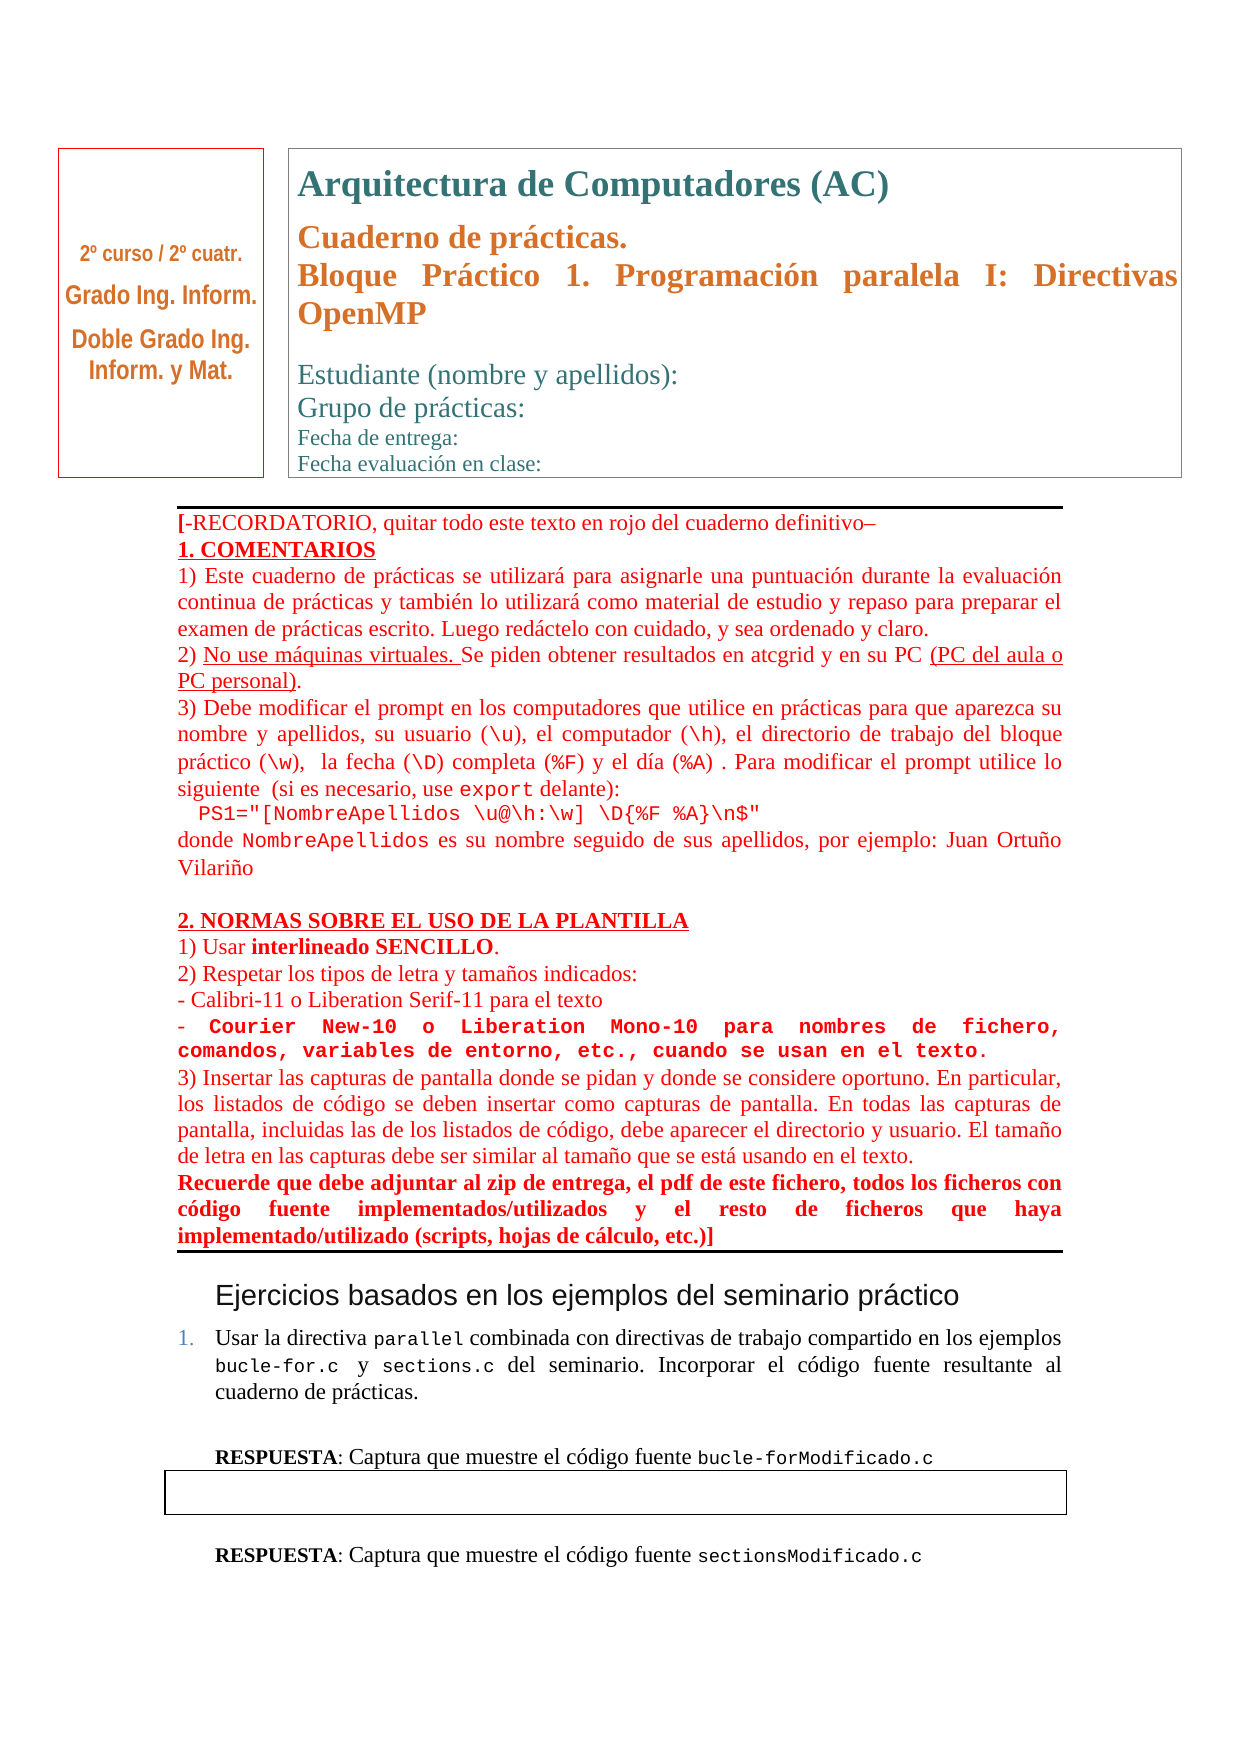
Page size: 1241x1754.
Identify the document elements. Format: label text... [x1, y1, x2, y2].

text PS1="[NombreApellidos \u@\h:\w] \D{%F %A}\n$" [177, 803, 1063, 827]
text RESPUESTA: Captura que muestre el código fuente sectionsModificado.c [215, 1541, 1063, 1568]
table_header [166, 1471, 1066, 1514]
text 3) Insertar las capturas de pantalla donde se pidan y donde se considere oportuno. En particular, los listados de código se deben insertar como capturas de pantalla. En todas las capturas de pantalla, incluidas las de los listados de código, debe aparecer el directorio y usuario. El tamaño de letra en las capturas debe ser similar al tamaño que se está usando en el texto. [177, 1063, 1063, 1169]
text RESPUESTA: Captura que muestre el código fuente bucle-forModificado.c [215, 1443, 1063, 1470]
text 1) Este cuaderno de prácticas se utilizará para asignarle una puntuación durante la evaluación continua de prácticas y también lo utilizará como material de estudio y repaso para preparar el examen de prácticas escrito. Luego redáctelo con cuidado, y sea ordenado y claro. [177, 562, 1063, 641]
text 3) Debe modificar el prompt en los computadores que utilice en prácticas para que aparezca su nombre y apellidos, su usuario (\u), el computador (\h), el directorio de trabajo del bloque práctico (\w), la fecha (\D) completa (%F) y el día (%A) . Para modificar el prompt utilice lo siguiente (si es necesario, use export delante): [177, 694, 1063, 803]
text Recuerde que debe adjuntar al zip de entrega, el pdf de este fichero, todos los ficheros con código fuente implementados/utilizados y el resto de ficheros que haya implementado/utilizado (scripts, hojas de cálculo, etc.)] [177, 1169, 1063, 1250]
text - Calibri-11 o Liberation Serif-11 para el texto [177, 986, 1063, 1012]
text [-RECORDATORIO, quitar todo este texto en rojo del cuaderno definitivo– [177, 509, 1063, 536]
text donde NombreApellidos es su nombre seguido de sus apellidos, por ejemplo: Juan Ortuño Vilariño [177, 827, 1063, 881]
table_header 2º curso / 2º cuatr. Grado Ing. Inform. Doble Grado Ing. Inform. y Mat. [59, 149, 263, 477]
text 2. NORMAS SOBRE EL USO DE LA PLANTILLA [177, 907, 1063, 933]
list Usar la directiva parallel combinada con directivas de trabajo compartido en los ejemplos bucle-for.c y sections.c del seminario. Incorporar el código fuente resultante al cuaderno de prácticas. [177, 1324, 1063, 1404]
table_header Arquitectura de Computadores (AC) Cuaderno de prácticas. Bloque Práctico 1. Programación paralela I: Directivas OpenMP Estudiante (nombre y apellidos): Grupo de prácticas: Fecha de entrega: Fecha evaluación en clase: [289, 149, 1181, 477]
text 2) No use máquinas virtuales. Se piden obtener resultados en atcgrid y en su PC (PC del aula o PC personal). [177, 641, 1063, 694]
text - Courier New-10 o Liberation Mono-10 para nombres de fichero, comandos, variables de entorno, etc., cuando se usan en el texto. [177, 1012, 1063, 1063]
text 1) Usar interlineado SENCILLO. [177, 933, 1063, 959]
table_header [264, 148, 288, 477]
text 2) Respetar los tipos de letra y tamaños indicados: [177, 959, 1063, 986]
subtitle Ejercicios basados en los ejemplos del seminario práctico [177, 1278, 1063, 1312]
text 1. COMENTARIOS [177, 536, 1063, 562]
